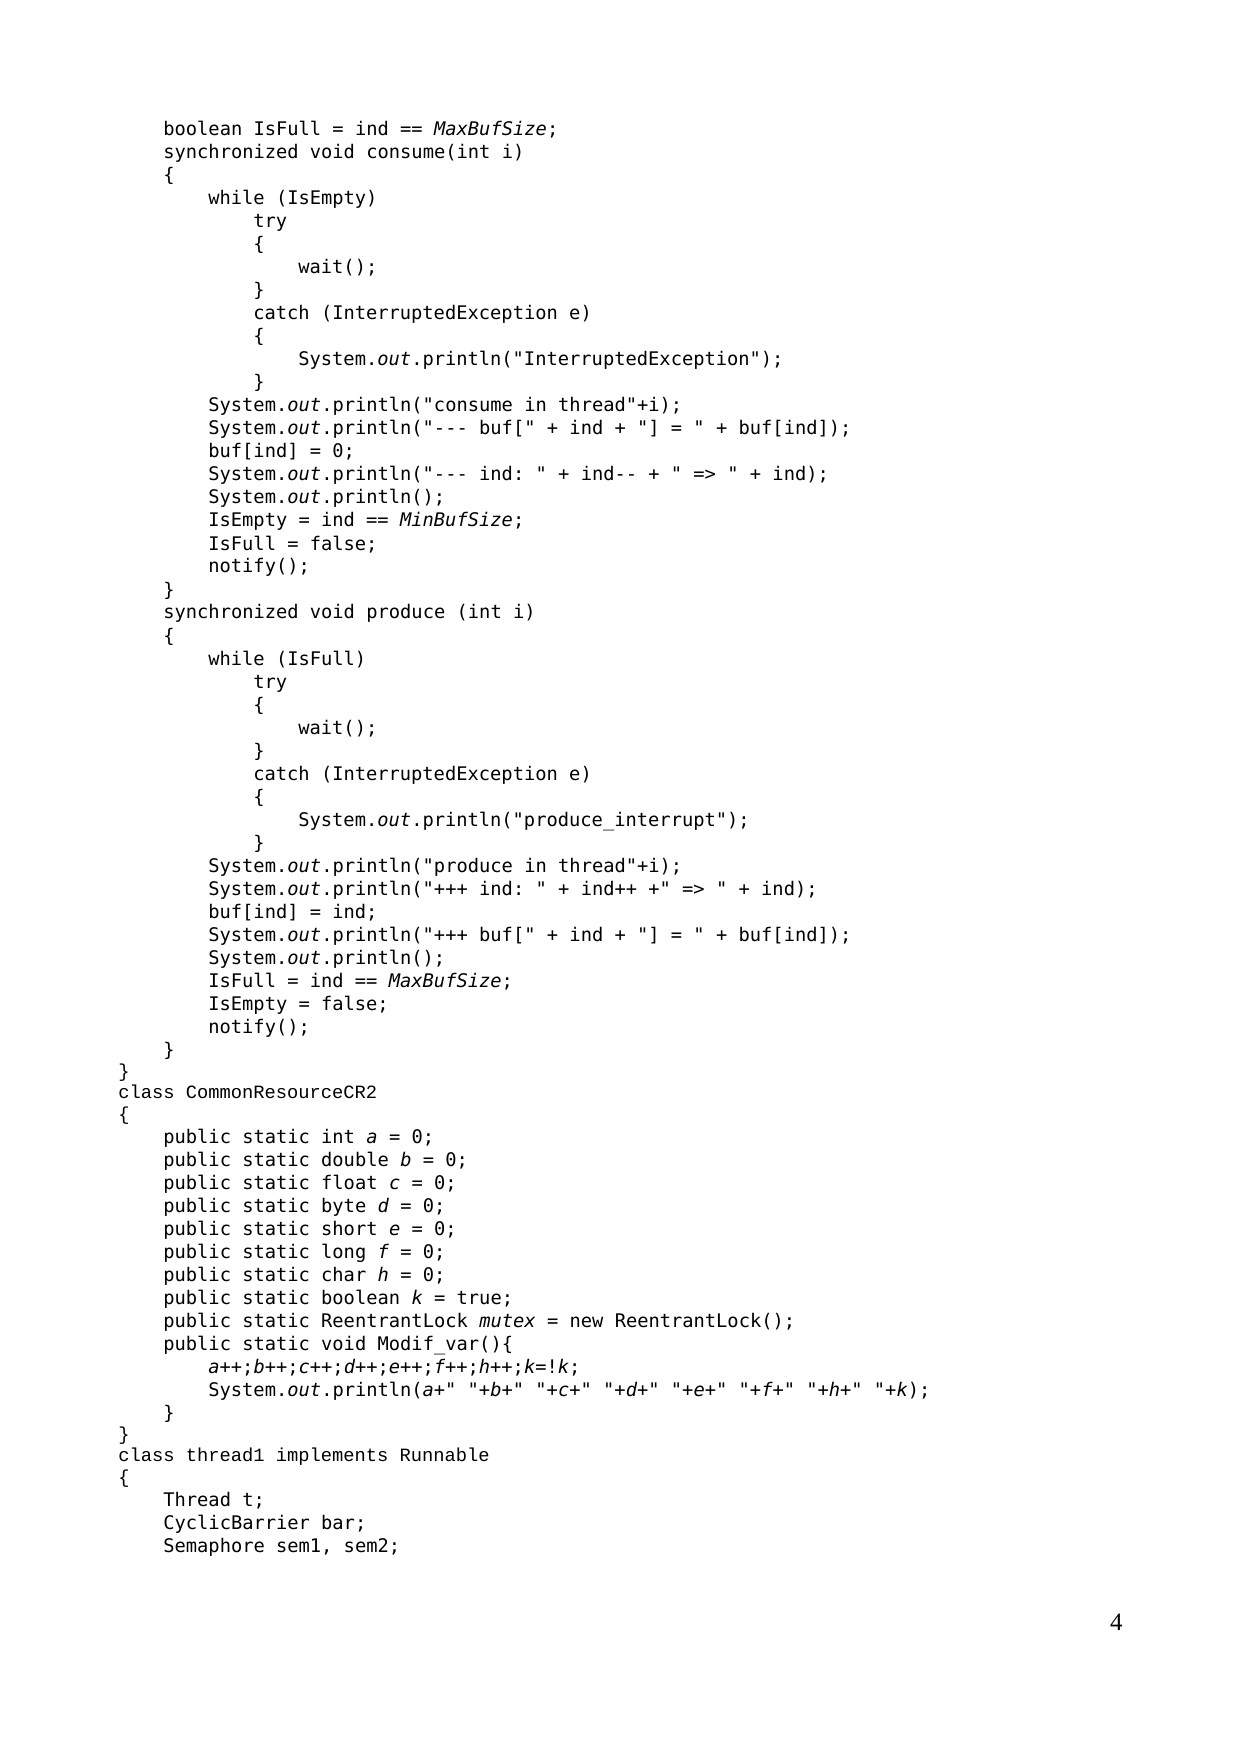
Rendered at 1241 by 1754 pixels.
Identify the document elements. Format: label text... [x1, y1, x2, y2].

text catch (InterruptedException e) [118, 763, 1122, 786]
text wait(); [118, 717, 1122, 740]
text public static int a = 0; [118, 1126, 1122, 1149]
text } [118, 371, 1122, 394]
text System.out.println("consume in thread"+i); [118, 394, 1122, 417]
text } [118, 832, 1122, 855]
text } [118, 1039, 1122, 1062]
text buf[ind] = ind; [118, 901, 1122, 924]
text } [118, 578, 1122, 602]
text Semaphore sem1, sem2; [118, 1535, 1122, 1558]
text System.out.println("+++ buf[" + ind + "] = " + buf[ind]); [118, 924, 1122, 947]
text CyclicBarrier bar; [118, 1512, 1122, 1535]
text } [118, 1425, 1122, 1446]
text System.out.println(); [118, 486, 1122, 509]
text while (IsFull) [118, 648, 1122, 671]
text boolean IsFull = ind == MaxBufSize; [118, 118, 1122, 141]
text synchronized void consume(int i) [118, 141, 1122, 164]
text System.out.println("--- ind: " + ind-- + " => " + ind); [118, 463, 1122, 486]
text catch (InterruptedException e) [118, 302, 1122, 325]
text { [118, 233, 1122, 256]
text } [118, 740, 1122, 763]
text { [118, 786, 1122, 809]
text System.out.println("produce in thread"+i); [118, 855, 1122, 878]
text notify(); [118, 1016, 1122, 1039]
text } [118, 1402, 1122, 1425]
text public static char h = 0; [118, 1264, 1122, 1287]
text public static byte d = 0; [118, 1195, 1122, 1218]
text IsFull = false; [118, 532, 1122, 556]
text System.out.println("produce_interrupt"); [118, 809, 1122, 832]
text public static short e = 0; [118, 1218, 1122, 1241]
text IsEmpty = false; [118, 993, 1122, 1016]
text { [118, 325, 1122, 348]
text IsFull = ind == MaxBufSize; [118, 970, 1122, 993]
text public static void Modif_var(){ [118, 1333, 1122, 1356]
text System.out.println("InterruptedException"); [118, 348, 1122, 371]
text System.out.println("+++ ind: " + ind++ +" => " + ind); [118, 878, 1122, 901]
text while (IsEmpty) [118, 187, 1122, 210]
text synchronized void produce (int i) [118, 602, 1122, 624]
text class thread1 implements Runnable [118, 1446, 1122, 1467]
text public static float c = 0; [118, 1172, 1122, 1195]
text { [118, 164, 1122, 187]
text a++;b++;c++;d++;e++;f++;h++;k=!k; [118, 1356, 1122, 1379]
text System.out.println(); [118, 947, 1122, 970]
text try [118, 671, 1122, 694]
text Thread t; [118, 1489, 1122, 1512]
text notify(); [118, 556, 1122, 578]
text System.out.println("--- buf[" + ind + "] = " + buf[ind]); [118, 417, 1122, 440]
text { [118, 1467, 1122, 1489]
text } [118, 1062, 1122, 1083]
text IsEmpty = ind == MinBufSize; [118, 509, 1122, 532]
text public static long f = 0; [118, 1241, 1122, 1264]
text try [118, 210, 1122, 233]
text { [118, 1104, 1122, 1126]
text public static boolean k = true; [118, 1287, 1122, 1310]
text public static ReentrantLock mutex = new ReentrantLock(); [118, 1310, 1122, 1333]
text System.out.println(a+" "+b+" "+c+" "+d+" "+e+" "+f+" "+h+" "+k); [118, 1379, 1122, 1402]
text { [118, 694, 1122, 717]
text wait(); [118, 256, 1122, 279]
text class CommonResourceCR2 [118, 1083, 1122, 1104]
text public static double b = 0; [118, 1149, 1122, 1172]
text buf[ind] = 0; [118, 440, 1122, 463]
text } [118, 279, 1122, 302]
text { [118, 624, 1122, 648]
